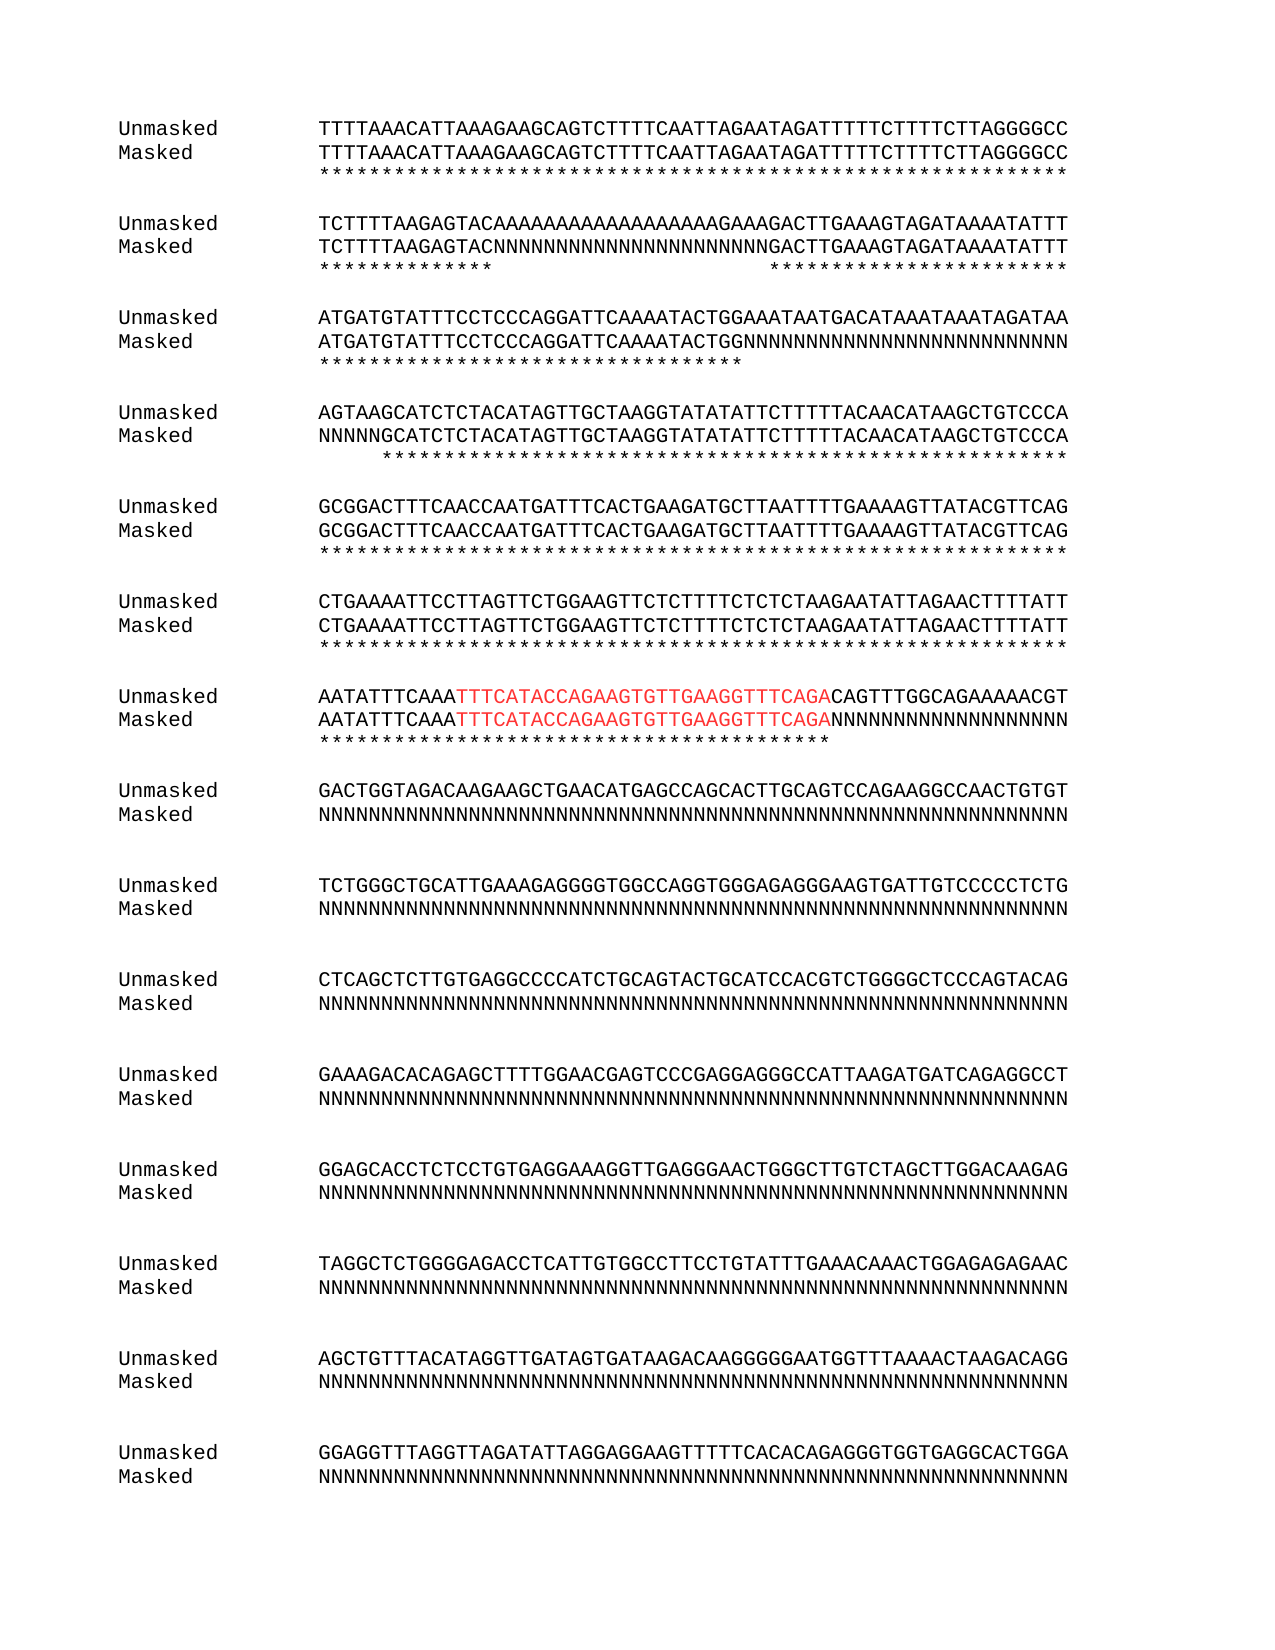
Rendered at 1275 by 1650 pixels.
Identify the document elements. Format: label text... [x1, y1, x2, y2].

text ************************************************************ [118, 544, 1157, 567]
text Masked NNNNNNNNNNNNNNNNNNNNNNNNNNNNNNNNNNNNNNNNNNNNNNNNNNNNNNNNNNNN [118, 804, 1157, 827]
text Masked GCGGACTTTCAACCAATGATTTCACTGAAGATGCTTAATTTTGAAAAGTTATACGTTCAG [118, 520, 1157, 544]
text ************************************************************ [118, 165, 1157, 189]
text Masked NNNNNNNNNNNNNNNNNNNNNNNNNNNNNNNNNNNNNNNNNNNNNNNNNNNNNNNNNNNN [118, 1277, 1157, 1300]
text Unmasked TAGGCTCTGGGGAGACCTCATTGTGGCCTTCCTGTATTTGAAACAAACTGGAGAGAGAAC [118, 1253, 1157, 1277]
text Unmasked GCGGACTTTCAACCAATGATTTCACTGAAGATGCTTAATTTTGAAAAGTTATACGTTCAG [118, 496, 1157, 520]
text Unmasked GAAAGACACAGAGCTTTTGGAACGAGTCCCGAGGAGGGCCATTAAGATGATCAGAGGCCT [118, 1064, 1157, 1088]
text Unmasked GGAGGTTTAGGTTAGATATTAGGAGGAAGTTTTTCACACAGAGGGTGGTGAGGCACTGGA [118, 1442, 1157, 1466]
text Unmasked ATGATGTATTTCCTCCCAGGATTCAAAATACTGGAAATAATGACATAAATAAATAGATAA [118, 307, 1157, 331]
text Unmasked TCTGGGCTGCATTGAAAGAGGGGTGGCCAGGTGGGAGAGGGAAGTGATTGTCCCCCTCTG [118, 875, 1157, 898]
text Unmasked CTCAGCTCTTGTGAGGCCCCATCTGCAGTACTGCATCCACGTCTGGGGCTCCCAGTACAG [118, 969, 1157, 993]
text Unmasked TCTTTTAAGAGTACAAAAAAAAAAAAAAAAAAGAAAGACTTGAAAGTAGATAAAATATTT [118, 213, 1157, 236]
text Masked ATGATGTATTTCCTCCCAGGATTCAAAATACTGGNNNNNNNNNNNNNNNNNNNNNNNNNN [118, 331, 1157, 354]
text Unmasked AATATTTCAAATTTCATACCAGAAGTGTTGAAGGTTTCAGACAGTTTGGCAGAAAAACGT [118, 686, 1157, 709]
text Masked TCTTTTAAGAGTACNNNNNNNNNNNNNNNNNNNNNNGACTTGAAAGTAGATAAAATATTT [118, 236, 1157, 260]
text Unmasked GACTGGTAGACAAGAAGCTGAACATGAGCCAGCACTTGCAGTCCAGAAGGCCAACTGTGT [118, 780, 1157, 804]
text ********************************** [118, 354, 1157, 378]
text ************************************************************ [118, 638, 1157, 662]
text Unmasked TTTTAAACATTAAAGAAGCAGTCTTTTCAATTAGAATAGATTTTTCTTTTCTTAGGGGCC [118, 118, 1157, 142]
text Unmasked CTGAAAATTCCTTAGTTCTGGAAGTTCTCTTTTCTCTCTAAGAATATTAGAACTTTTATT [118, 591, 1157, 615]
text Unmasked AGCTGTTTACATAGGTTGATAGTGATAAGACAAGGGGGAATGGTTTAAAACTAAGACAGG [118, 1348, 1157, 1371]
text Unmasked AGTAAGCATCTCTACATAGTTGCTAAGGTATATATTCTTTTTACAACATAAGCTGTCCCA [118, 402, 1157, 426]
text ***************************************** [118, 733, 1157, 757]
text Masked NNNNNGCATCTCTACATAGTTGCTAAGGTATATATTCTTTTTACAACATAAGCTGTCCCA [118, 426, 1157, 449]
text Masked NNNNNNNNNNNNNNNNNNNNNNNNNNNNNNNNNNNNNNNNNNNNNNNNNNNNNNNNNNNN [118, 1088, 1157, 1111]
text Masked TTTTAAACATTAAAGAAGCAGTCTTTTCAATTAGAATAGATTTTTCTTTTCTTAGGGGCC [118, 142, 1157, 165]
text Masked NNNNNNNNNNNNNNNNNNNNNNNNNNNNNNNNNNNNNNNNNNNNNNNNNNNNNNNNNNNN [118, 1466, 1157, 1489]
text Masked AATATTTCAAATTTCATACCAGAAGTGTTGAAGGTTTCAGANNNNNNNNNNNNNNNNNNN [118, 709, 1157, 733]
text Unmasked GGAGCACCTCTCCTGTGAGGAAAGGTTGAGGGAACTGGGCTTGTCTAGCTTGGACAAGAG [118, 1158, 1157, 1182]
text Masked NNNNNNNNNNNNNNNNNNNNNNNNNNNNNNNNNNNNNNNNNNNNNNNNNNNNNNNNNNNN [118, 898, 1157, 922]
text Masked NNNNNNNNNNNNNNNNNNNNNNNNNNNNNNNNNNNNNNNNNNNNNNNNNNNNNNNNNNNN [118, 1371, 1157, 1395]
text Masked NNNNNNNNNNNNNNNNNNNNNNNNNNNNNNNNNNNNNNNNNNNNNNNNNNNNNNNNNNNN [118, 993, 1157, 1017]
text Masked CTGAAAATTCCTTAGTTCTGGAAGTTCTCTTTTCTCTCTAAGAATATTAGAACTTTTATT [118, 615, 1157, 638]
text ******************************************************* [118, 449, 1157, 473]
text ************** ************************ [118, 260, 1157, 284]
text Masked NNNNNNNNNNNNNNNNNNNNNNNNNNNNNNNNNNNNNNNNNNNNNNNNNNNNNNNNNNNN [118, 1182, 1157, 1206]
